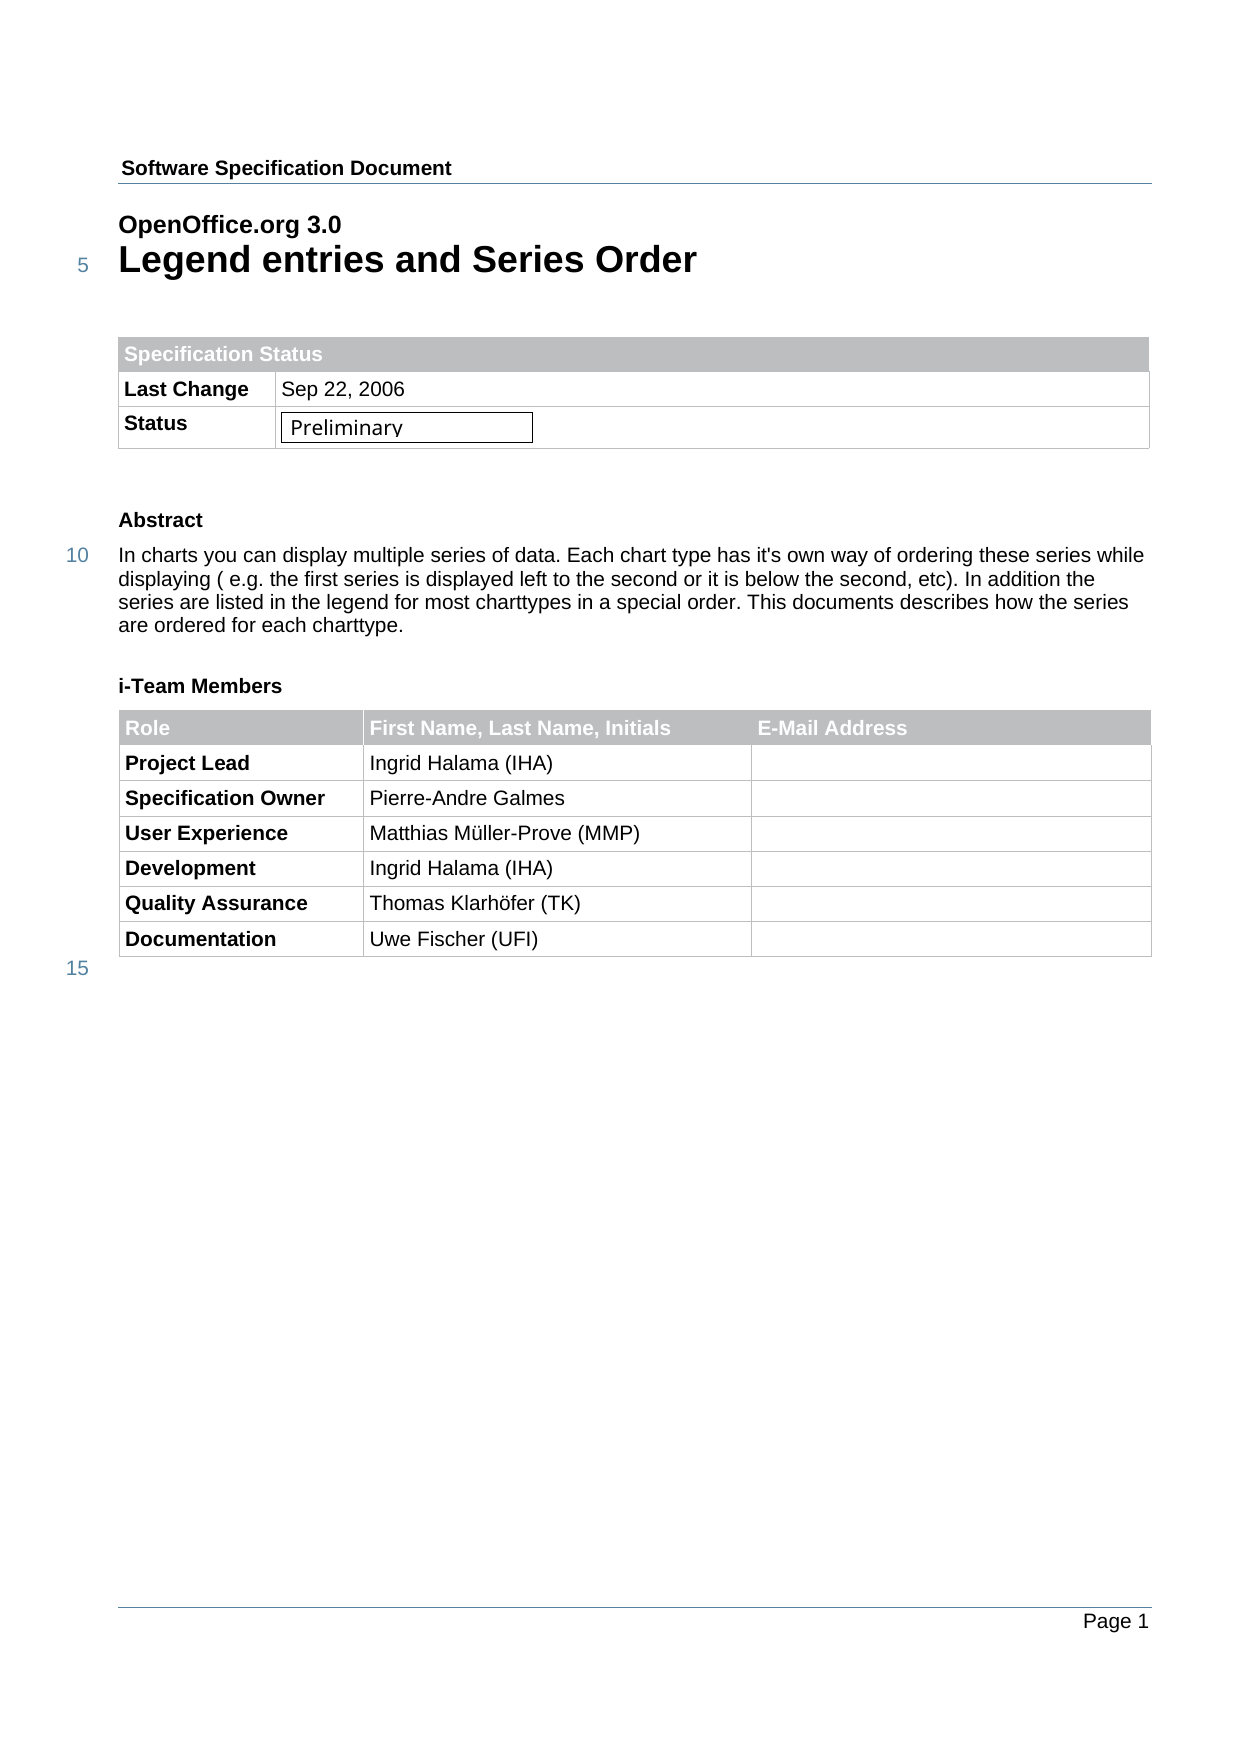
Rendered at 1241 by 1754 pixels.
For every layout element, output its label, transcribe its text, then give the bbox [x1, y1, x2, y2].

table_cell Thomas Klarhöfer (TK) [364, 887, 751, 921]
table_cell Status [119, 407, 275, 447]
table_cell <ufi@openoffice.org> [752, 922, 1151, 956]
table_header Role [119, 710, 363, 745]
table_cell Documentation [120, 922, 363, 956]
text Software Specification Document [118, 154, 1152, 183]
table_cell <pagalmes@starxpert.fr> [752, 781, 1151, 816]
text In charts you can display multiple series of data. Each chart type has it's own way of ordering these series while displaying ( e.g. the first series is displayed left to the second or it is below the second, etc). In addition the series are listed in the legend for most charttypes in a special order. This documents describes how the series are ordered for each charttype. [118, 544, 1152, 637]
table_cell User Experience [120, 817, 363, 851]
table_cell Quality Assurance [120, 887, 363, 921]
table_cell <iha@openoffice.org> [752, 852, 1151, 886]
table_cell <iha@openoffice.org> [752, 745, 1151, 780]
table_header Specification Status [118, 337, 1149, 371]
table_header First Name, Last Name, Initials [364, 710, 751, 745]
table_cell Development [120, 852, 363, 886]
subtitle Abstract [118, 508, 1152, 531]
subtitle i-Team Members [118, 674, 1152, 698]
table_cell Project Lead [120, 745, 363, 780]
table_cell Last Change [119, 372, 275, 406]
table_cell Ingrid Halama (IHA) [364, 745, 751, 780]
text Legend entries and Series Order [118, 239, 1152, 281]
table_cell Specification Owner [120, 781, 363, 816]
table_cell <mmp@openoffice.org> [752, 817, 1151, 851]
table_header E-Mail Address [751, 710, 1151, 745]
text OpenOffice.org 3.0 [118, 211, 1152, 239]
table_cell Uwe Fischer (UFI) [364, 922, 751, 956]
table_cell Sep 22, 2006 [276, 372, 1149, 406]
table_cell Ingrid Halama (IHA) [364, 852, 751, 886]
table_cell Matthias Müller-Prove (MMP) [364, 817, 751, 851]
table_cell <kla@openoffice.org> [752, 887, 1151, 921]
table_cell Pierre-Andre Galmes [364, 781, 751, 816]
table_cell PRELIMINARY status is the initial conception of a specification. STANDARD A specification with status Standard is considered to be stable and has the approval of the i-Team. OBSOLETE An Obsolete specification is a specification that has been identified unnecessary. For example due to; technology changes or changes in other standards or specifications. [276, 407, 1149, 447]
